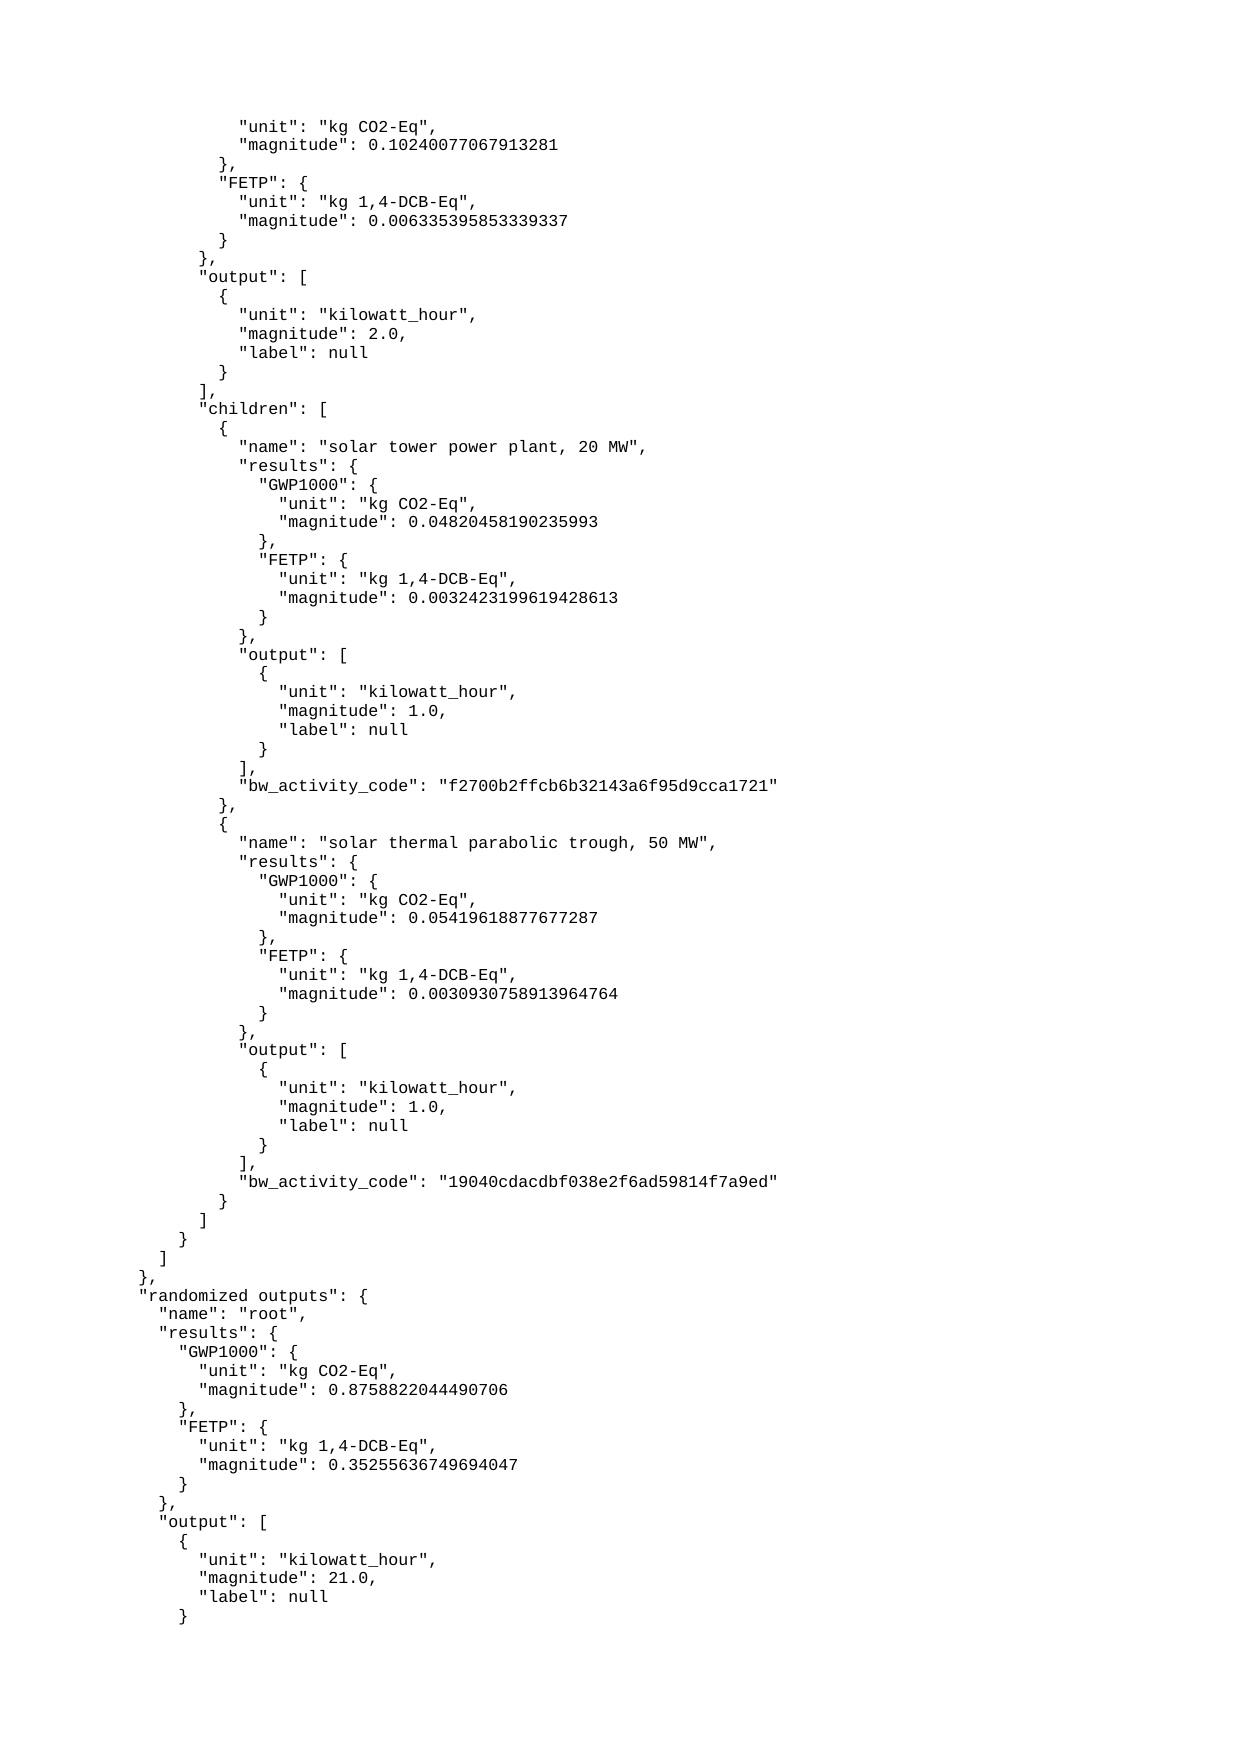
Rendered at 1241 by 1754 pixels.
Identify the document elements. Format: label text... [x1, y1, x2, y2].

text ], [118, 382, 1122, 401]
text "magnitude": 2.0, [118, 326, 1122, 344]
text } [118, 1004, 1122, 1023]
text "magnitude": 1.0, [118, 1098, 1122, 1117]
text "unit": "kg CO2-Eq", [118, 118, 1122, 137]
text "unit": "kg 1,4-DCB-Eq", [118, 571, 1122, 589]
text "output": [ [118, 269, 1122, 288]
text }, [118, 929, 1122, 948]
text "label": null [118, 721, 1122, 740]
text }, [118, 797, 1122, 816]
text "results": { [118, 853, 1122, 872]
text } [118, 740, 1122, 759]
text "magnitude": 0.0030930758913964764 [118, 985, 1122, 1004]
text { [118, 288, 1122, 307]
text } [118, 1608, 1122, 1626]
text } [118, 1193, 1122, 1212]
text "GWP1000": { [118, 872, 1122, 891]
text "magnitude": 0.0032423199619428613 [118, 589, 1122, 608]
text "FETP": { [118, 1419, 1122, 1438]
text "magnitude": 0.05419618877677287 [118, 910, 1122, 929]
text "unit": "kg 1,4-DCB-Eq", [118, 967, 1122, 985]
text }, [118, 250, 1122, 269]
text "magnitude": 1.0, [118, 703, 1122, 721]
text { [118, 1532, 1122, 1551]
text "unit": "kg CO2-Eq", [118, 1362, 1122, 1381]
text "magnitude": 0.006335395853339337 [118, 212, 1122, 231]
text "unit": "kilowatt_hour", [118, 1080, 1122, 1098]
text } [118, 363, 1122, 382]
text "output": [ [118, 646, 1122, 665]
text "unit": "kg CO2-Eq", [118, 495, 1122, 514]
text "magnitude": 0.04820458190235993 [118, 514, 1122, 533]
text "FETP": { [118, 175, 1122, 193]
text "label": null [118, 1117, 1122, 1136]
text "children": [ [118, 401, 1122, 420]
text "bw_activity_code": "19040cdacdbf038e2f6ad59814f7a9ed" [118, 1174, 1122, 1193]
text }, [118, 627, 1122, 646]
text "GWP1000": { [118, 1344, 1122, 1362]
text } [118, 1476, 1122, 1494]
text }, [118, 1494, 1122, 1513]
text { [118, 816, 1122, 834]
text } [118, 608, 1122, 627]
text "label": null [118, 1589, 1122, 1608]
text "unit": "kg 1,4-DCB-Eq", [118, 193, 1122, 212]
text }, [118, 1268, 1122, 1287]
text }, [118, 1400, 1122, 1419]
text }, [118, 533, 1122, 552]
text "magnitude": 0.8758822044490706 [118, 1381, 1122, 1400]
text ], [118, 1155, 1122, 1174]
text } [118, 1136, 1122, 1155]
text ], [118, 759, 1122, 778]
text "unit": "kg 1,4-DCB-Eq", [118, 1438, 1122, 1457]
text "magnitude": 0.35255636749694047 [118, 1457, 1122, 1476]
text "name": "solar tower power plant, 20 MW", [118, 439, 1122, 457]
text "magnitude": 21.0, [118, 1570, 1122, 1589]
text { [118, 1061, 1122, 1080]
text }, [118, 1023, 1122, 1042]
text "name": "solar thermal parabolic trough, 50 MW", [118, 834, 1122, 853]
text "name": "root", [118, 1306, 1122, 1325]
text } [118, 231, 1122, 250]
text ] [118, 1212, 1122, 1231]
text }, [118, 156, 1122, 175]
text "results": { [118, 1325, 1122, 1344]
text "unit": "kilowatt_hour", [118, 307, 1122, 326]
text "magnitude": 0.10240077067913281 [118, 137, 1122, 156]
text "results": { [118, 457, 1122, 476]
text ] [118, 1249, 1122, 1268]
text "output": [ [118, 1513, 1122, 1532]
text "unit": "kg CO2-Eq", [118, 891, 1122, 910]
text "unit": "kilowatt_hour", [118, 684, 1122, 703]
text { [118, 665, 1122, 684]
text } [118, 1231, 1122, 1249]
text "output": [ [118, 1042, 1122, 1061]
text "bw_activity_code": "f2700b2ffcb6b32143a6f95d9cca1721" [118, 778, 1122, 797]
text "GWP1000": { [118, 476, 1122, 495]
text "label": null [118, 344, 1122, 363]
text "FETP": { [118, 552, 1122, 571]
text "randomized outputs": { [118, 1287, 1122, 1306]
text "unit": "kilowatt_hour", [118, 1551, 1122, 1570]
text "FETP": { [118, 948, 1122, 967]
text { [118, 420, 1122, 439]
